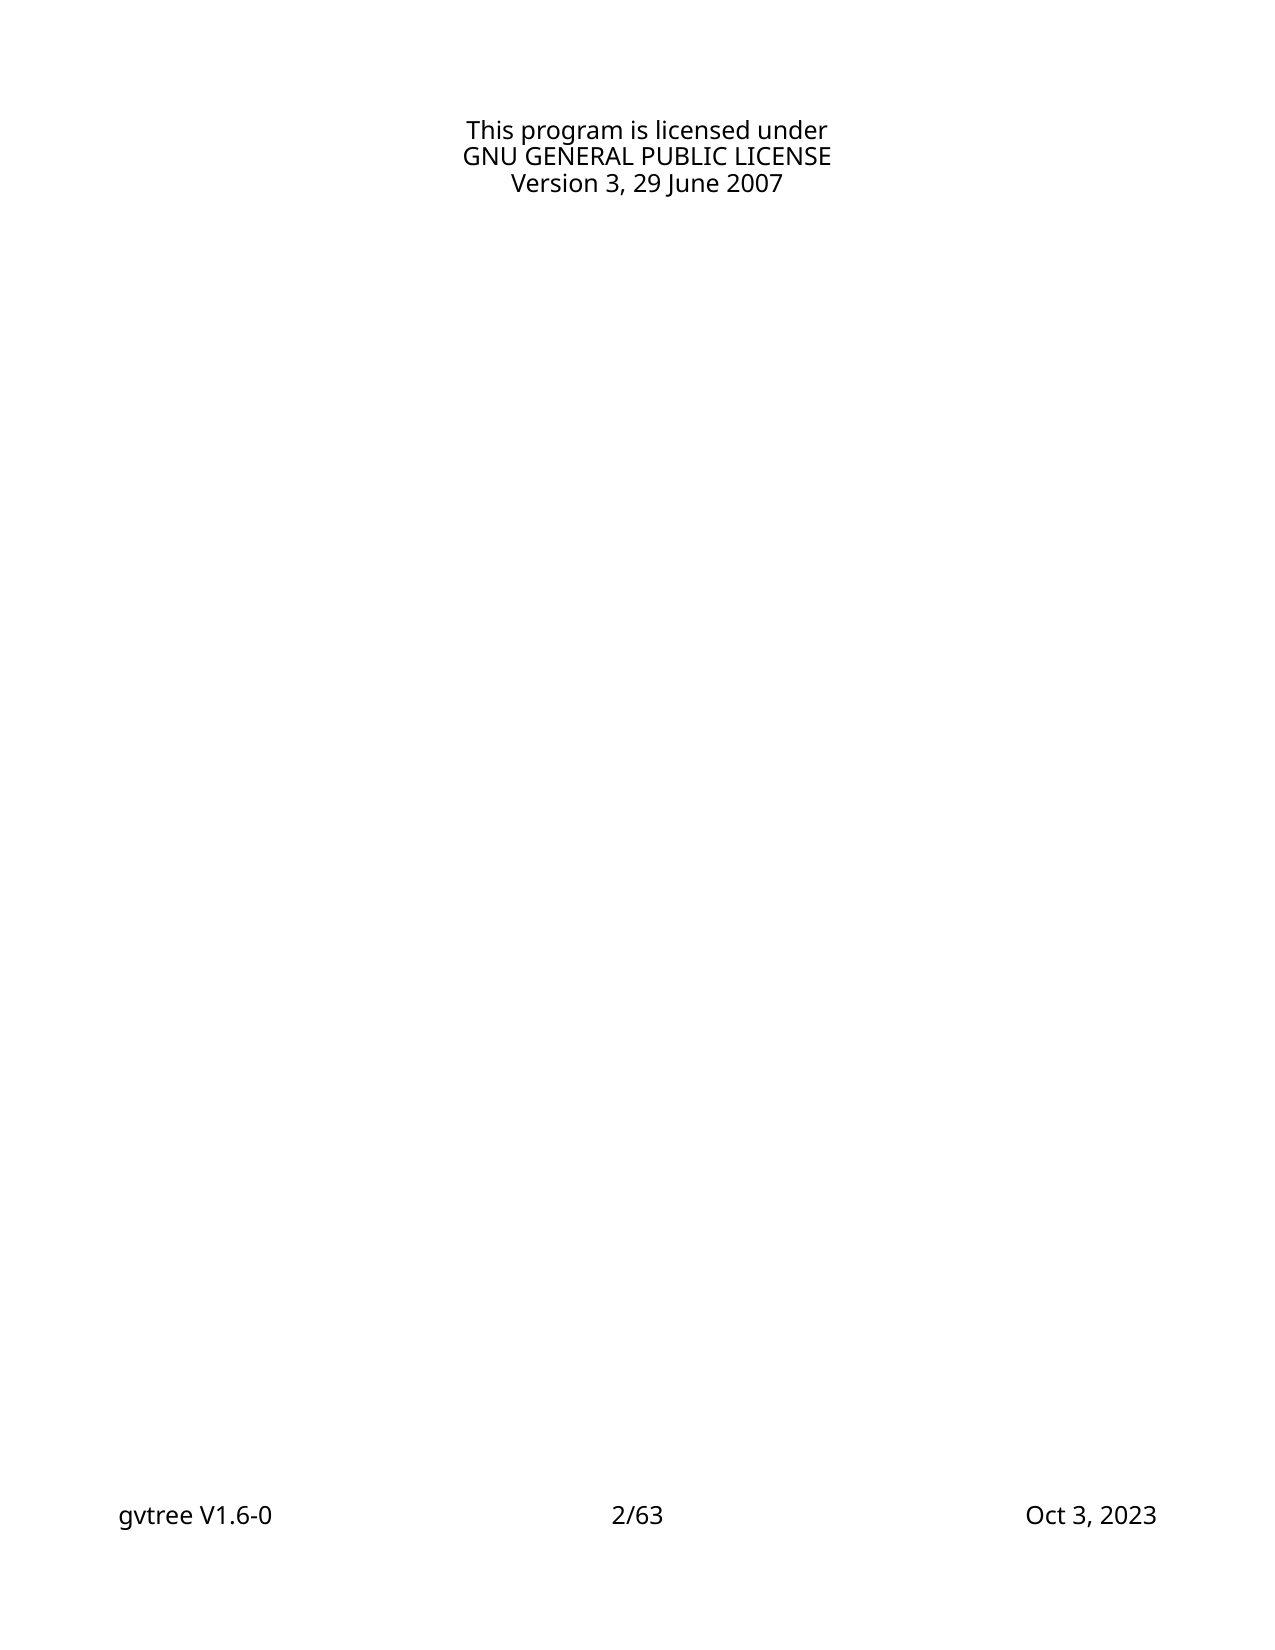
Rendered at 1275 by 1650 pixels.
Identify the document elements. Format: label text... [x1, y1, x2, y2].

text This program is licensed under GNU GENERAL PUBLIC LICENSE Version 3, 29 June 2007 [118, 118, 1157, 197]
